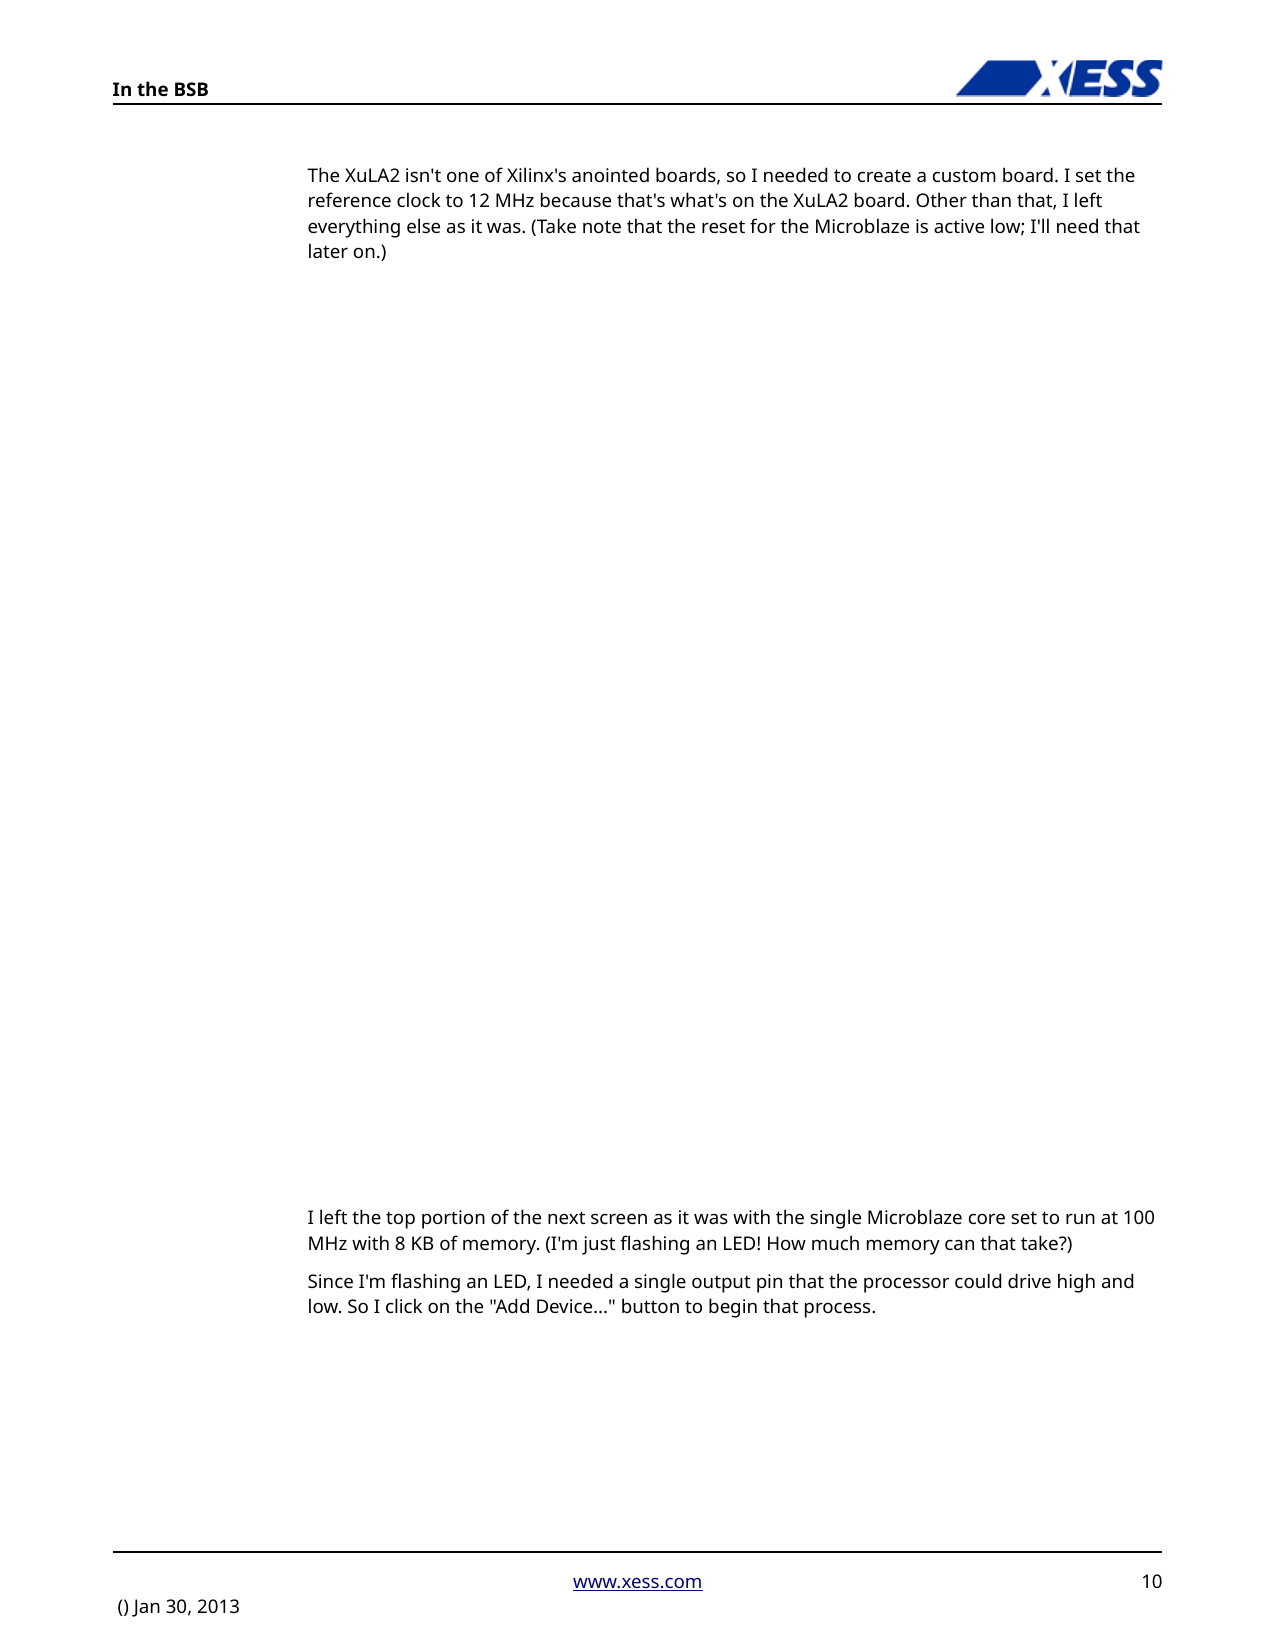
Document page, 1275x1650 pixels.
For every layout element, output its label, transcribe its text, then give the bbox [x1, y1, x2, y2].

picture [955, 60, 1163, 97]
text I left the top portion of the next screen as it was with the single Microblaze core set to run at 100 MHz with 8 KB of memory. (I'm just flashing an LED! How much memory can that take?) [307, 681, 1162, 1256]
text Since I'm flashing an LED, I needed a single output pin that the processor could drive high and low. So I click on the "Add Device..." button to begin that process. [307, 1268, 1162, 1319]
text The XuLA2 isn't one of Xilinx's anointed boards, so I needed to create a custom board. I set the reference clock to 12 MHz because that's what's on the XuLA2 board. Other than that, I left everything else as it was. (Take note that the reset for the Microblaze is active low; I'll need that later on.) [307, 162, 1162, 264]
